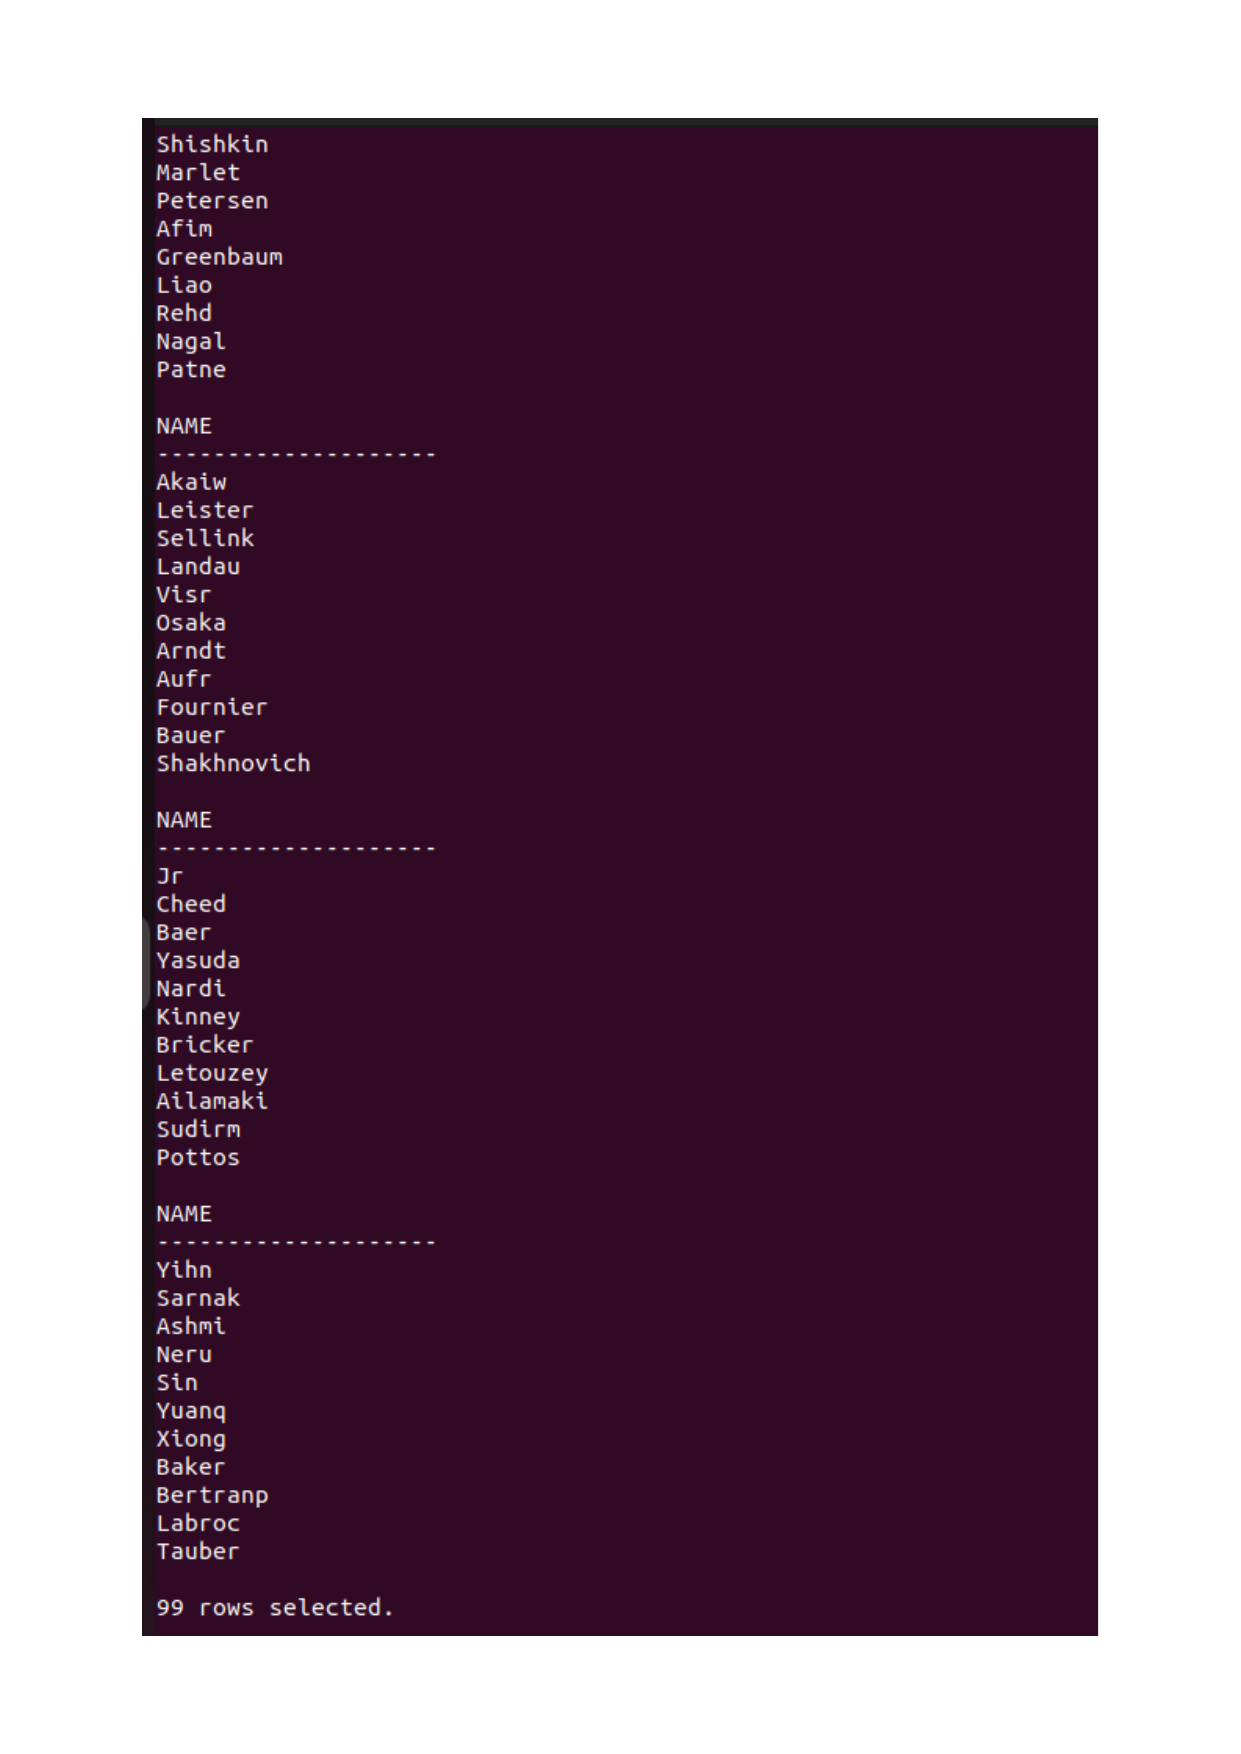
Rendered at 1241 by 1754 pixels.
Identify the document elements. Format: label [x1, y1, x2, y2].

picture [142, 118, 1099, 1636]
